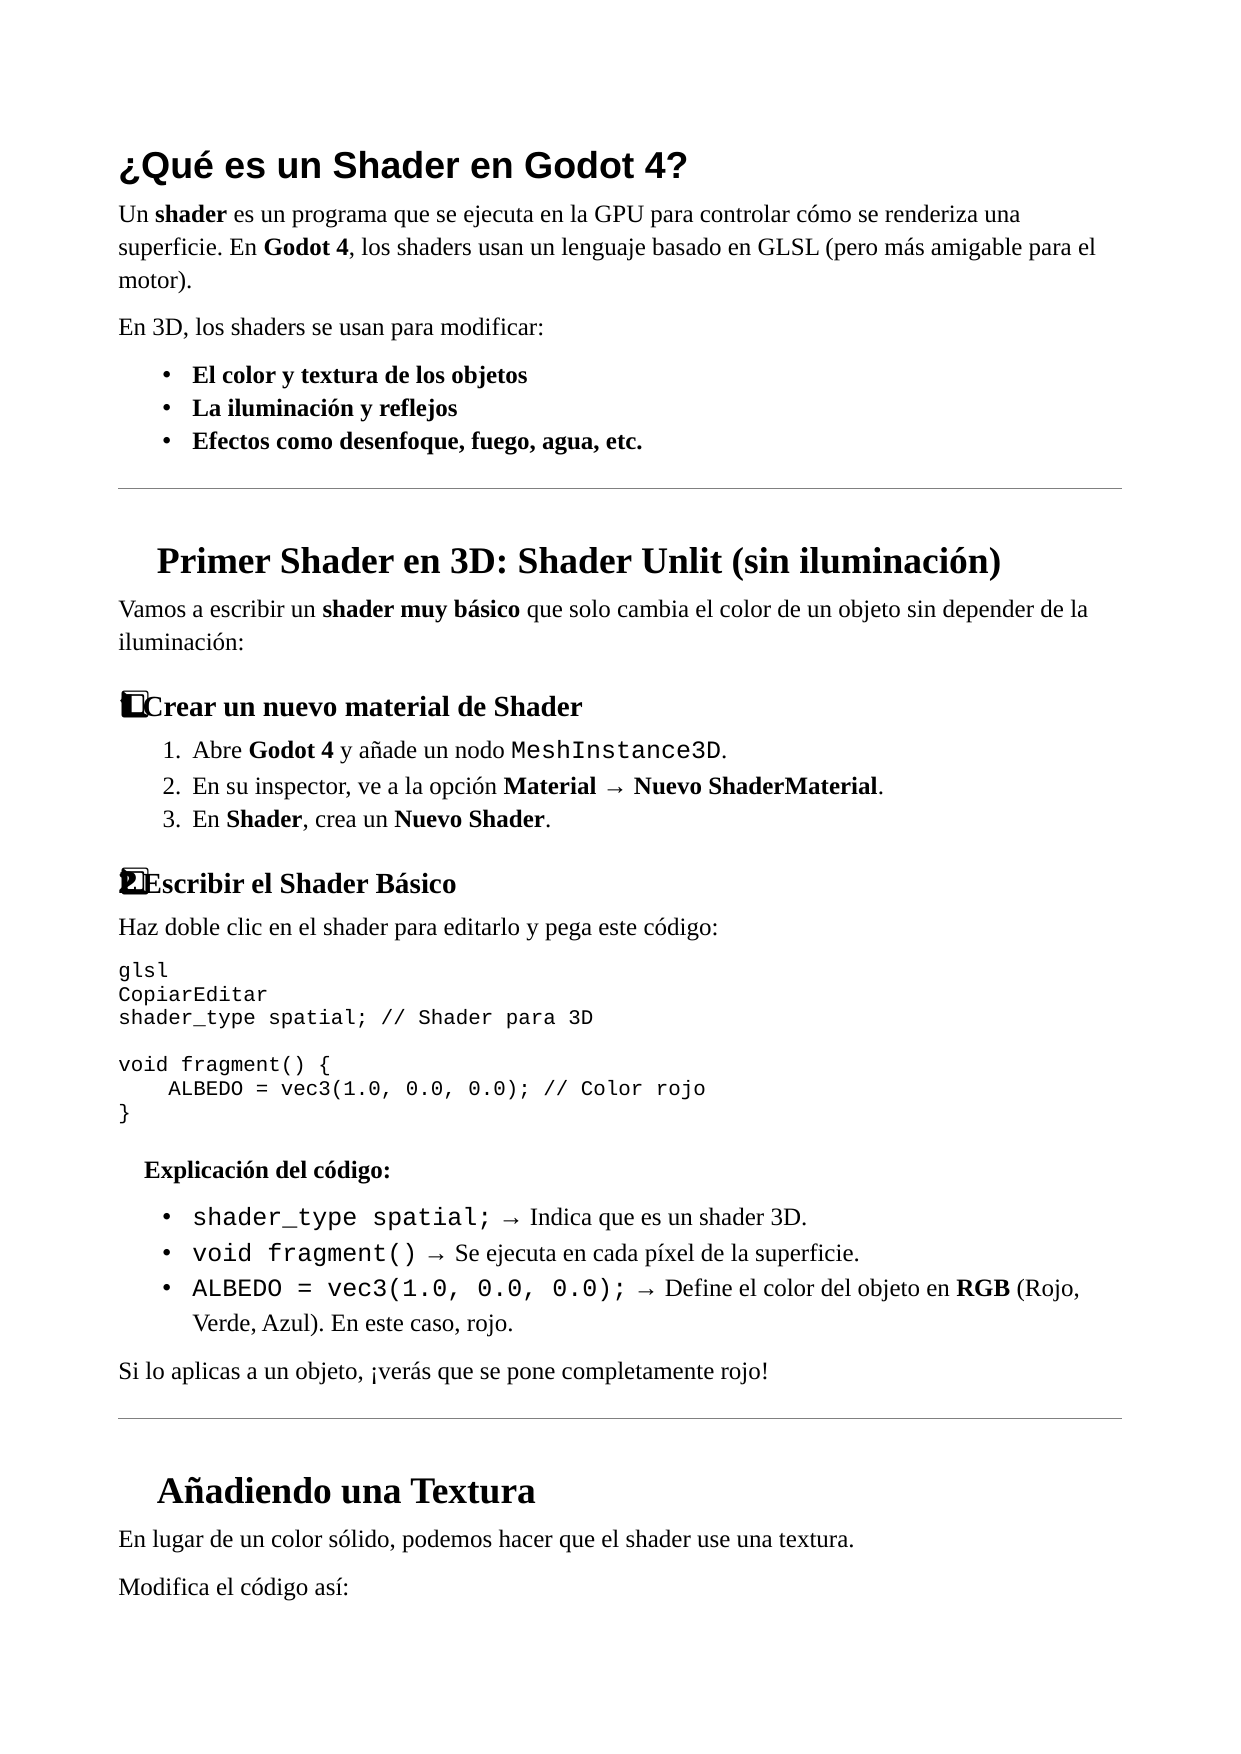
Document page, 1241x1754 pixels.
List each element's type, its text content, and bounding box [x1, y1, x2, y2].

text En lugar de un color sólido, podemos hacer que el shader use una textura. [118, 1524, 1122, 1553]
text 🔹 Explicación del código: [118, 1155, 1122, 1184]
text Modifica el código así: [118, 1572, 1122, 1601]
subtitle 🔹 Primer Shader en 3D: Shader Unlit (sin iluminación) [118, 539, 1122, 582]
list void fragment() → Se ejecuta en cada píxel de la superficie. [162, 1238, 1122, 1269]
text Vamos a escribir un shader muy básico que solo cambia el color de un objeto sin depender de la iluminación: [118, 594, 1122, 656]
text En 3D, los shaders se usan para modificar: [118, 312, 1122, 341]
text Si lo aplicas a un objeto, ¡verás que se pone completamente rojo! [118, 1356, 1122, 1385]
subtitle 🔹 Añadiendo una Textura [118, 1469, 1122, 1512]
list Efectos como desenfoque, fuego, agua, etc. [162, 426, 1122, 455]
text CopiarEditar [118, 983, 1122, 1007]
list shader_type spatial; → Indica que es un shader 3D. [162, 1202, 1122, 1233]
list En Shader, crea un Nuevo Shader. [162, 804, 1122, 833]
list Abre Godot 4 y añade un nodo MeshInstance3D. [162, 736, 1122, 766]
text } [118, 1102, 1122, 1125]
list La iluminación y reflejos [162, 393, 1122, 422]
list El color y textura de los objetos [162, 360, 1122, 389]
text ALBEDO = vec3(1.0, 0.0, 0.0); // Color rojo [118, 1078, 1122, 1102]
text glsl [118, 960, 1122, 983]
text Un shader es un programa que se ejecuta en la GPU para controlar cómo se renderiza una superficie. En Godot 4, los shaders usan un lenguaje basado en GLSL (pero más amigable para el motor). [118, 199, 1122, 293]
list ALBEDO = vec3(1.0, 0.0, 0.0); → Define el color del objeto en RGB (Rojo, Verde, Azul). En este caso, rojo. [162, 1273, 1122, 1337]
subtitle ¿Qué es un Shader en Godot 4? [118, 143, 1122, 186]
text shader_type spatial; // Shader para 3D [118, 1007, 1122, 1031]
text void fragment() { [118, 1054, 1122, 1078]
list En su inspector, ve a la opción Material → Nuevo ShaderMaterial. [162, 771, 1122, 800]
text Haz doble clic en el shader para editarlo y pega este código: [118, 912, 1122, 941]
subtitle 2️⃣ Escribir el Shader Básico [118, 866, 1122, 900]
subtitle 1️⃣ Crear un nuevo material de Shader [118, 689, 1122, 723]
